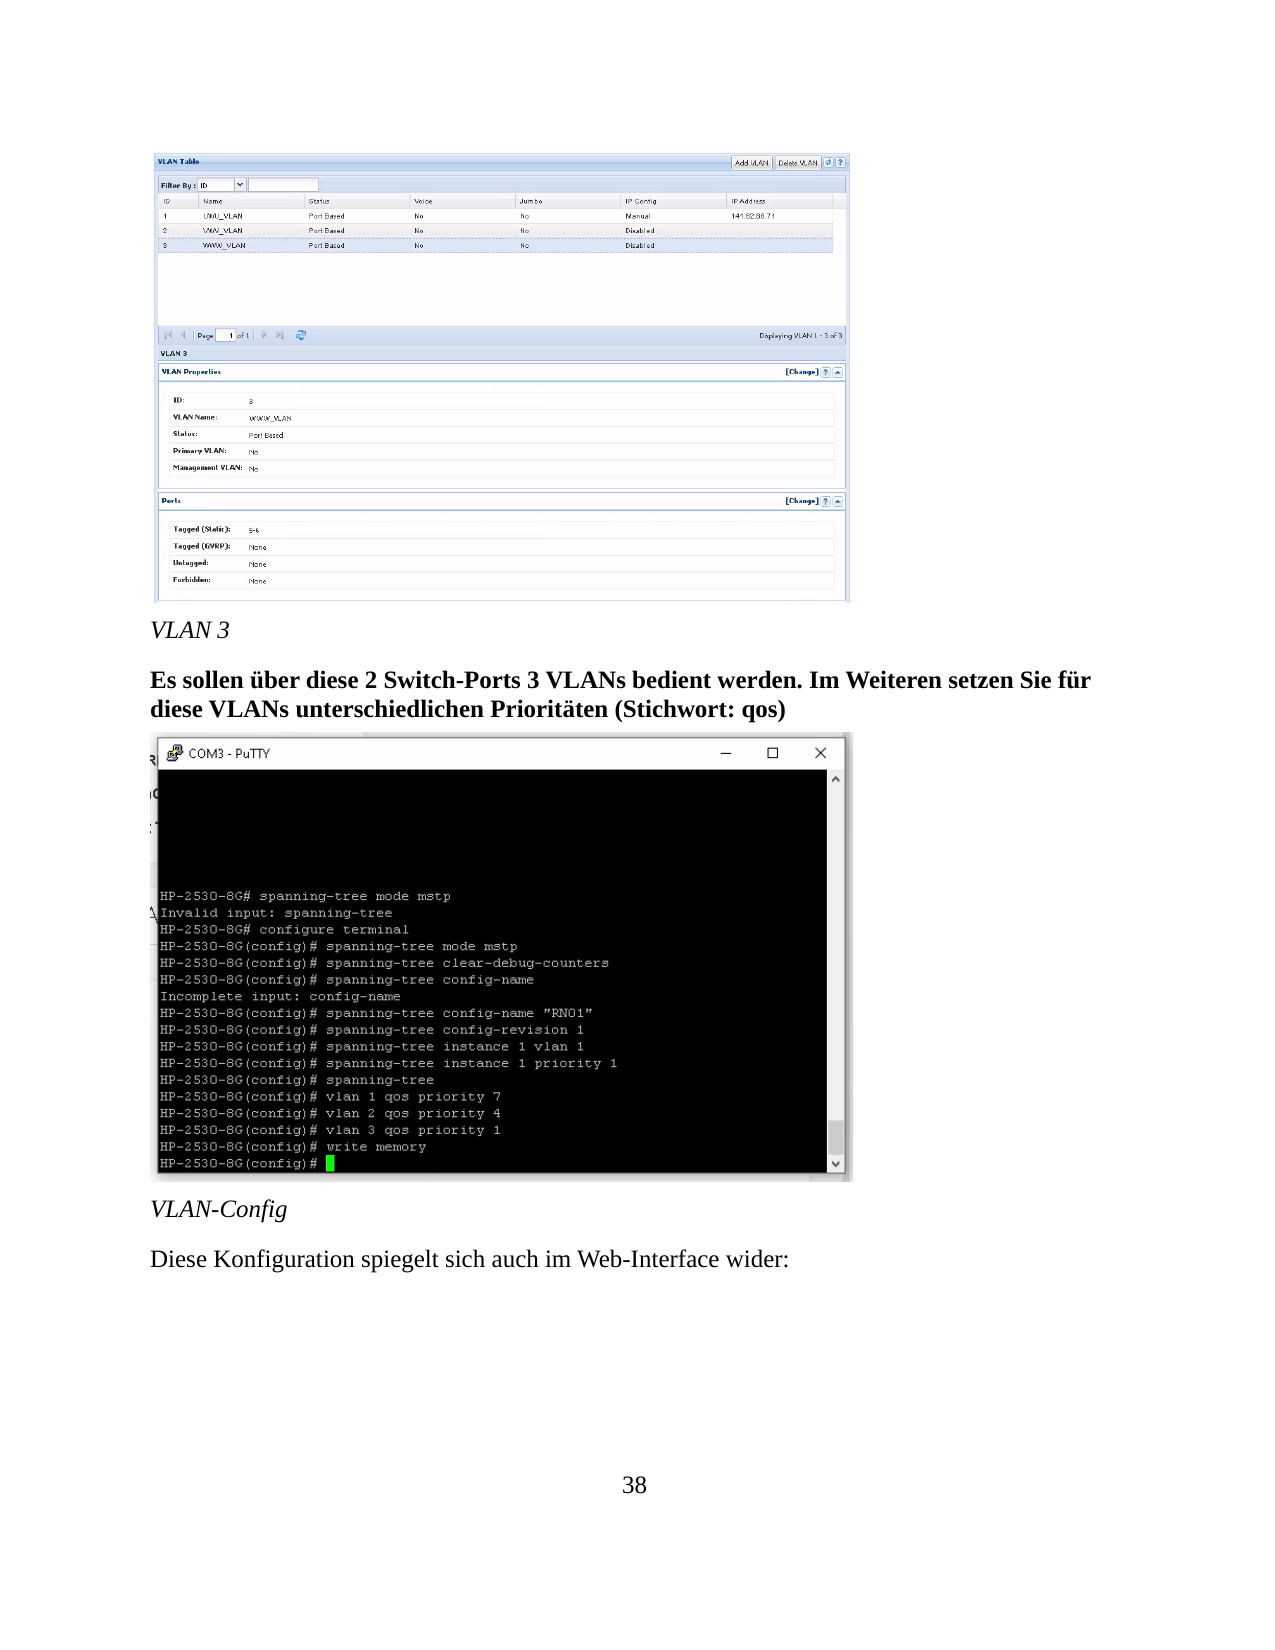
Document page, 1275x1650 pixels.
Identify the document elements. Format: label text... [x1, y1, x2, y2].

text Es sollen über diese 2 Switch-Ports 3 VLANs bedient werden. Im Weiteren setzen Sie für diese VLANs unterschiedlichen Prioritäten (Stichwort: qos) [150, 666, 1125, 723]
picture [150, 732, 854, 1182]
text Diese Konfiguration spiegelt sich auch im Web-Interface wider: [150, 1244, 1125, 1273]
picture [150, 150, 854, 603]
text VLAN-Config [150, 1194, 1125, 1223]
text VLAN 3 [150, 615, 1125, 644]
